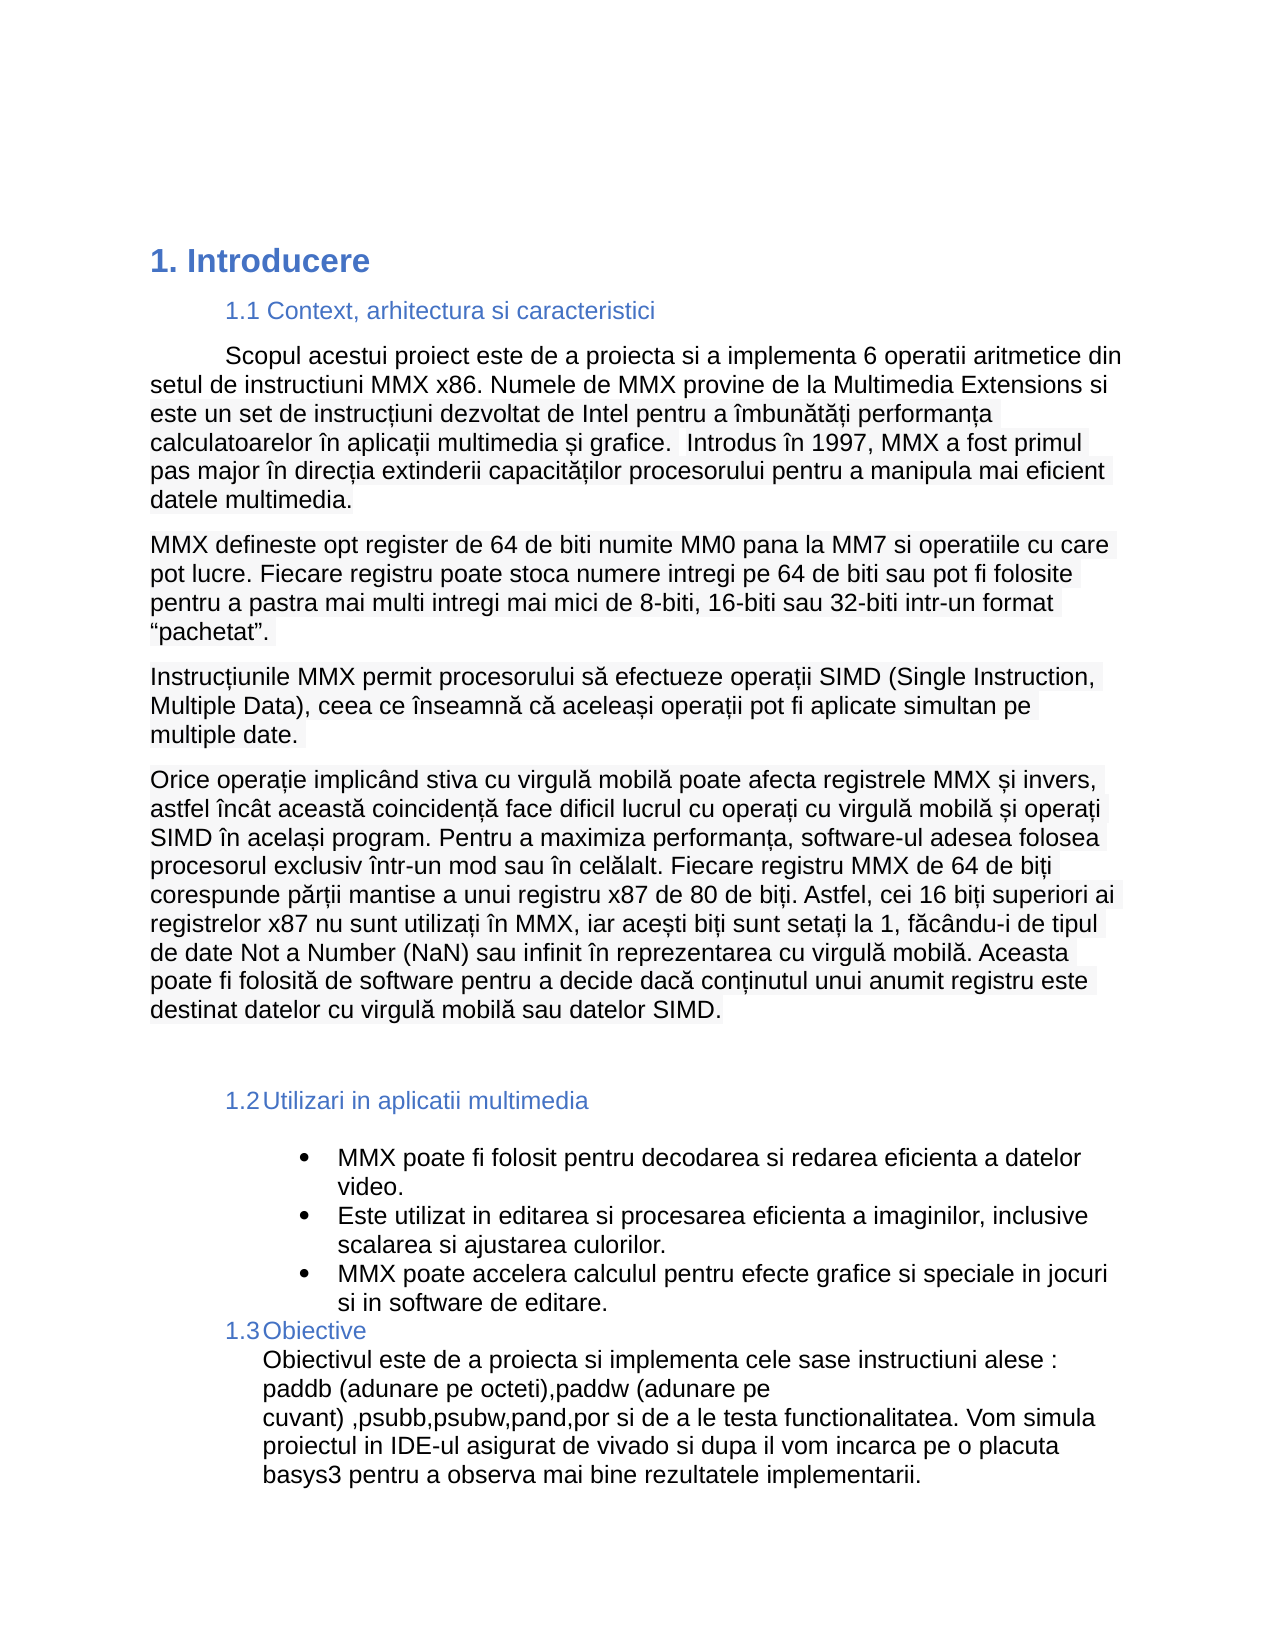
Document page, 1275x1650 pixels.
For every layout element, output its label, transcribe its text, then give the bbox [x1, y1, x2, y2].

text Orice operație implicând stiva cu virgulă mobilă poate afecta registrele MMX și invers, astfel încât această coincidență face dificil lucrul cu operați cu virgulă mobilă și operați SIMD în același program. Pentru a maximiza performanța, software-ul adesea folosea procesorul exclusiv într-un mod sau în celălalt. Fiecare registru MMX de 64 de biți corespunde părții mantise a unui registru x87 de 80 de biți. Astfel, cei 16 biți superiori ai registrelor x87 nu sunt utilizați în MMX, iar acești biți sunt setați la 1, făcându-i de tipul de date Not a Number (NaN) sau infinit în reprezentarea cu virgulă mobilă. Aceasta poate fi folosită de software pentru a decide dacă conținutul unui anumit registru este destinat datelor cu virgulă mobilă sau datelor SIMD. [150, 765, 1125, 1024]
list MMX poate fi folosit pentru decodarea si redarea eficienta a datelor video. [300, 1143, 1125, 1201]
text 1. Introducere [150, 241, 1125, 279]
text MMX defineste opt register de 64 de biti numite MM0 pana la MM7 si operatiile cu care pot lucre. Fiecare registru poate stoca numere intregi pe 64 de biti sau pot fi folosite pentru a pastra mai multi intregi mai mici de 8-biti, 16-biti sau 32-biti intr-un format “pachetat”. [150, 531, 1125, 646]
list Obiectivul este de a proiecta si implementa cele sase instructiuni alese : paddb (adunare pe octeti),paddw (adunare pe cuvant) ,psubb,psubw,pand,por si de a le testa functionalitatea. Vom simula proiectul in IDE-ul asigurat de vivado si dupa il vom incarca pe o placuta basys3 pentru a observa mai bine rezultatele implementarii. [262, 1345, 1125, 1489]
list Este utilizat in editarea si procesarea eficienta a imaginilor, inclusive scalarea si ajustarea culorilor. [300, 1201, 1125, 1259]
list MMX poate accelera calculul pentru efecte grafice si speciale in jocuri si in software de editare. [300, 1259, 1125, 1316]
text Scopul acestui proiect este de a proiecta si a implementa 6 operatii aritmetice din setul de instructiuni MMX x86. Numele de MMX provine de la Multimedia Extensions si este un set de instrucțiuni dezvoltat de Intel pentru a îmbunătăți performanța calculatoarelor în aplicații multimedia și grafice. Introdus în 1997, MMX a fost primul pas major în direcția extinderii capacităților procesorului pentru a manipula mai eficient datele multimedia. [150, 341, 1125, 514]
list Obiective [225, 1316, 1125, 1345]
text Instrucțiunile MMX permit procesorului să efectueze operații SIMD (Single Instruction, Multiple Data), ceea ce înseamnă că aceleași operații pot fi aplicate simultan pe multiple date. [150, 662, 1125, 748]
list 1.1 Context, arhitectura si caracteristici [225, 296, 1125, 325]
list Utilizari in aplicatii multimedia [225, 1086, 1125, 1115]
